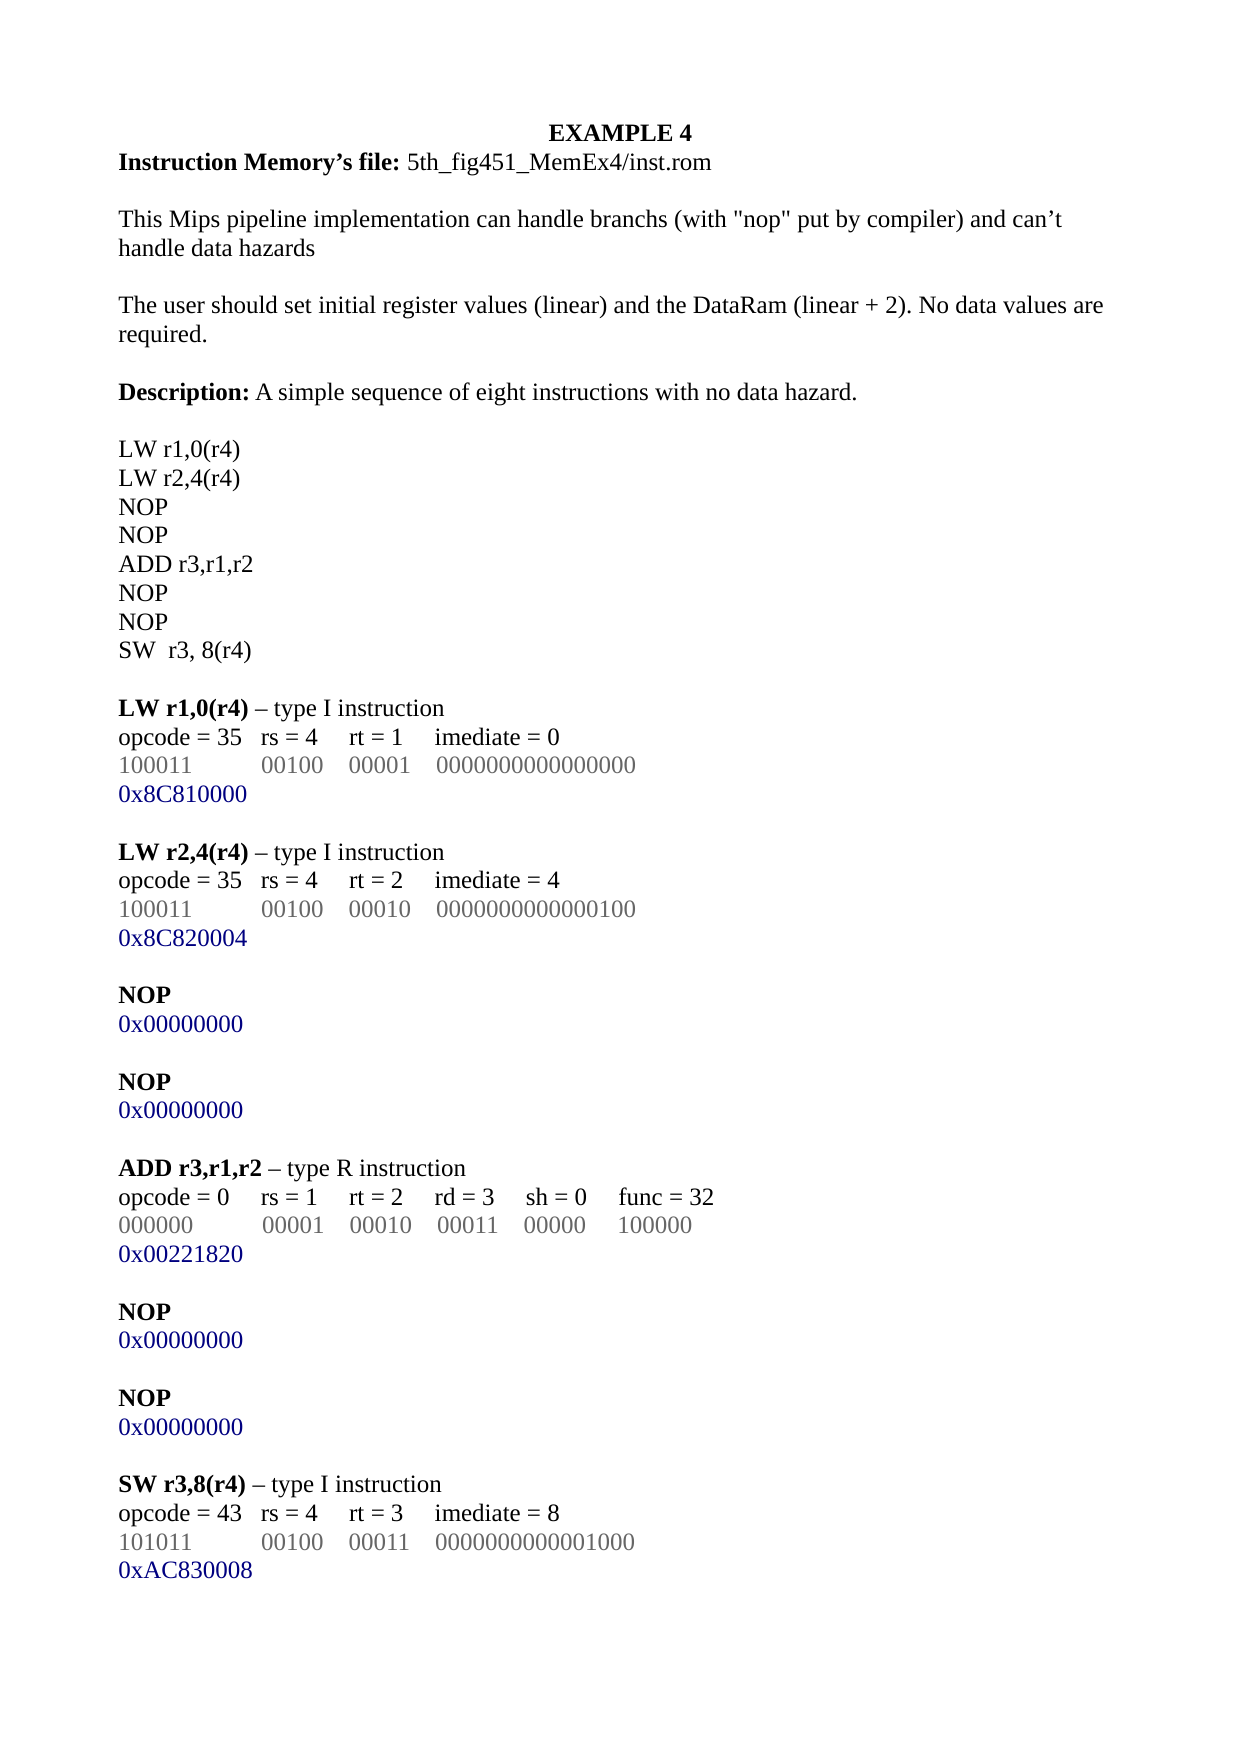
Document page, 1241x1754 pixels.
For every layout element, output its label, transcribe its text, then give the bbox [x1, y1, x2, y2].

text NOP [118, 1067, 1122, 1096]
text 100011 00100 00010 0000000000000100 [118, 894, 1122, 923]
text The user should set initial register values (linear) and the DataRam (linear + 2). No data values are required. [118, 291, 1122, 348]
text Instruction Memory’s file: 5th_fig451_MemEx4/inst.rom [118, 147, 1122, 176]
text NOP [118, 981, 1122, 1009]
text NOP [118, 607, 1122, 636]
text NOP [118, 1383, 1122, 1412]
text LW r1,0(r4) – type I instruction [118, 693, 1122, 722]
text 0x00000000 [118, 1412, 1122, 1441]
text opcode = 43 rs = 4 rt = 3 imediate = 8 [118, 1498, 1122, 1527]
text 0x00000000 [118, 1096, 1122, 1124]
text 000000 00001 00010 00011 00000 100000 [118, 1211, 1122, 1239]
text 0x8C810000 [118, 779, 1122, 808]
text 0x00000000 [118, 1009, 1122, 1038]
text Description: A simple sequence of eight instructions with no data hazard. [118, 377, 1122, 406]
text 0x00221820 [118, 1239, 1122, 1268]
text NOP [118, 521, 1122, 549]
text ADD r3,r1,r2 [118, 549, 1122, 578]
text opcode = 35 rs = 4 rt = 2 imediate = 4 [118, 866, 1122, 894]
text 0xAC830008 [118, 1556, 1122, 1584]
text NOP [118, 1297, 1122, 1326]
text EXAMPLE 4 [118, 118, 1122, 147]
text SW r3,8(r4) – type I instruction [118, 1469, 1122, 1498]
text This Mips pipeline implementation can handle branchs (with "nop" put by compiler) and can’t handle data hazards [118, 204, 1122, 262]
text opcode = 0 rs = 1 rt = 2 rd = 3 sh = 0 func = 32 [118, 1182, 1122, 1211]
text 101011 00100 00011 0000000000001000 [118, 1527, 1122, 1556]
text 0x8C820004 [118, 923, 1122, 952]
text NOP [118, 578, 1122, 607]
text 0x00000000 [118, 1326, 1122, 1354]
text LW r2,4(r4) – type I instruction [118, 837, 1122, 866]
text opcode = 35 rs = 4 rt = 1 imediate = 0 [118, 722, 1122, 751]
text 100011 00100 00001 0000000000000000 [118, 751, 1122, 779]
text ADD r3,r1,r2 – type R instruction [118, 1153, 1122, 1182]
text SW r3, 8(r4) [118, 636, 1122, 664]
text LW r2,4(r4) [118, 463, 1122, 492]
text NOP [118, 492, 1122, 521]
text LW r1,0(r4) [118, 434, 1122, 463]
